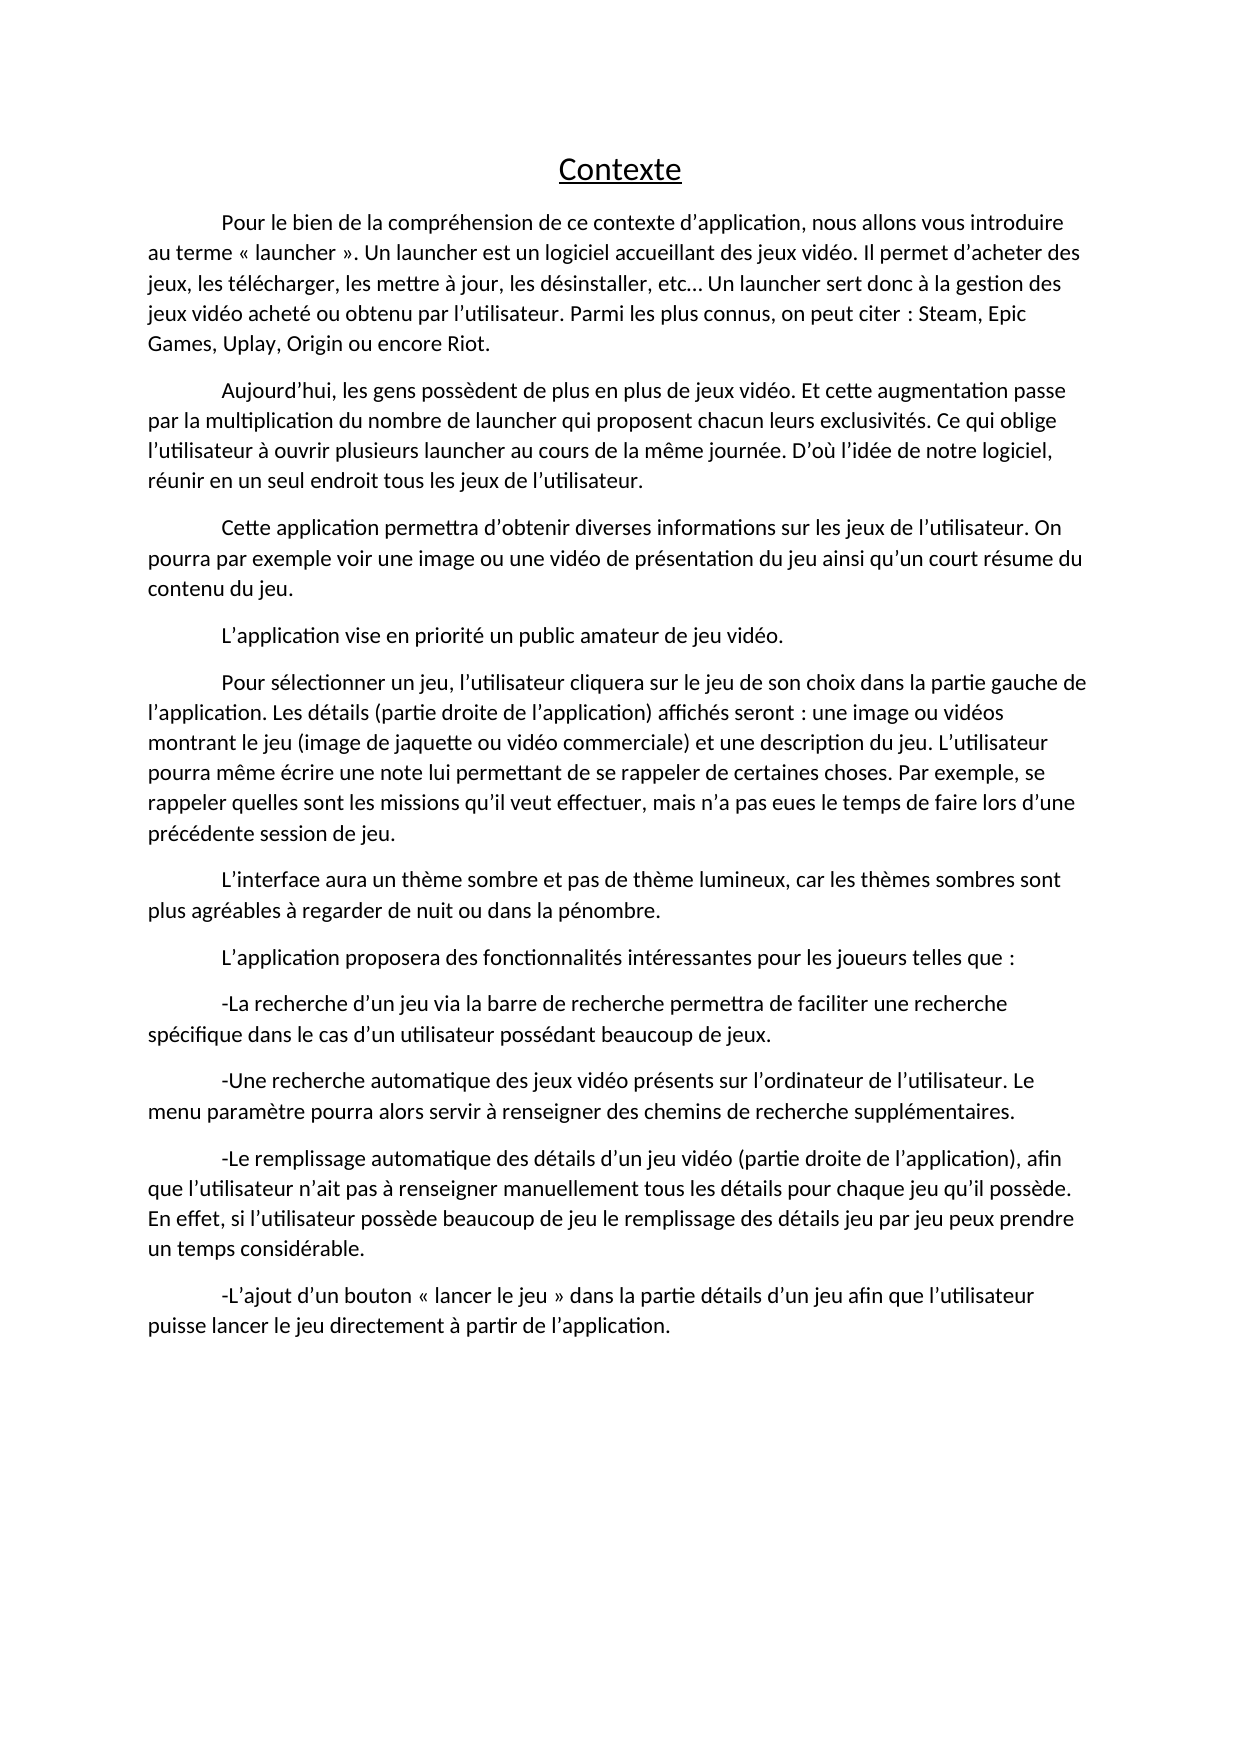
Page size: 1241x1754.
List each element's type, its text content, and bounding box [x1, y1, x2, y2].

text Pour le bien de la compréhension de ce contexte d’application, nous allons vous introduire au terme « launcher ». Un launcher est un logiciel accueillant des jeux vidéo. Il permet d’acheter des jeux, les télécharger, les mettre à jour, les désinstaller, etc… Un launcher sert donc à la gestion des jeux vidéo acheté ou obtenu par l’utilisateur. Parmi les plus connus, on peut citer : Steam, Epic Games, Uplay, Origin ou encore Riot. [148, 208, 1093, 357]
text L’application vise en priorité un public amateur de jeu vidéo. [148, 621, 1093, 649]
text Contexte [148, 148, 1093, 188]
text -Le remplissage automatique des détails d’un jeu vidéo (partie droite de l’application), afin que l’utilisateur n’ait pas à renseigner manuellement tous les détails pour chaque jeu qu’il possède. En effet, si l’utilisateur possède beaucoup de jeu le remplissage des détails jeu par jeu peux prendre un temps considérable. [148, 1144, 1093, 1262]
text Pour sélectionner un jeu, l’utilisateur cliquera sur le jeu de son choix dans la partie gauche de l’application. Les détails (partie droite de l’application) affichés seront : une image ou vidéos montrant le jeu (image de jaquette ou vidéo commerciale) et une description du jeu. L’utilisateur pourra même écrire une note lui permettant de se rappeler de certaines choses. Par exemple, se rappeler quelles sont les missions qu’il veut effectuer, mais n’a pas eues le temps de faire lors d’une précédente session de jeu. [148, 668, 1093, 847]
text L’interface aura un thème sombre et pas de thème lumineux, car les thèmes sombres sont plus agréables à regarder de nuit ou dans la pénombre. [148, 866, 1093, 924]
text Cette application permettra d’obtenir diverses informations sur les jeux de l’utilisateur. On pourra par exemple voir une image ou une vidéo de présentation du jeu ainsi qu’un court résume du contenu du jeu. [148, 513, 1093, 602]
text -L’ajout d’un bouton « lancer le jeu » dans la partie détails d’un jeu afin que l’utilisateur puisse lancer le jeu directement à partir de l’application. [148, 1281, 1093, 1339]
text -Une recherche automatique des jeux vidéo présents sur l’ordinateur de l’utilisateur. Le menu paramètre pourra alors servir à renseigner des chemins de recherche supplémentaires. [148, 1067, 1093, 1125]
text Aujourd’hui, les gens possèdent de plus en plus de jeux vidéo. Et cette augmentation passe par la multiplication du nombre de launcher qui proposent chacun leurs exclusivités. Ce qui oblige l’utilisateur à ouvrir plusieurs launcher au cours de la même journée. D’où l’idée de notre logiciel, réunir en un seul endroit tous les jeux de l’utilisateur. [148, 376, 1093, 494]
text -La recherche d’un jeu via la barre de recherche permettra de faciliter une recherche spécifique dans le cas d’un utilisateur possédant beaucoup de jeux. [148, 989, 1093, 1048]
text L’application proposera des fonctionnalités intéressantes pour les joueurs telles que : [148, 943, 1093, 971]
